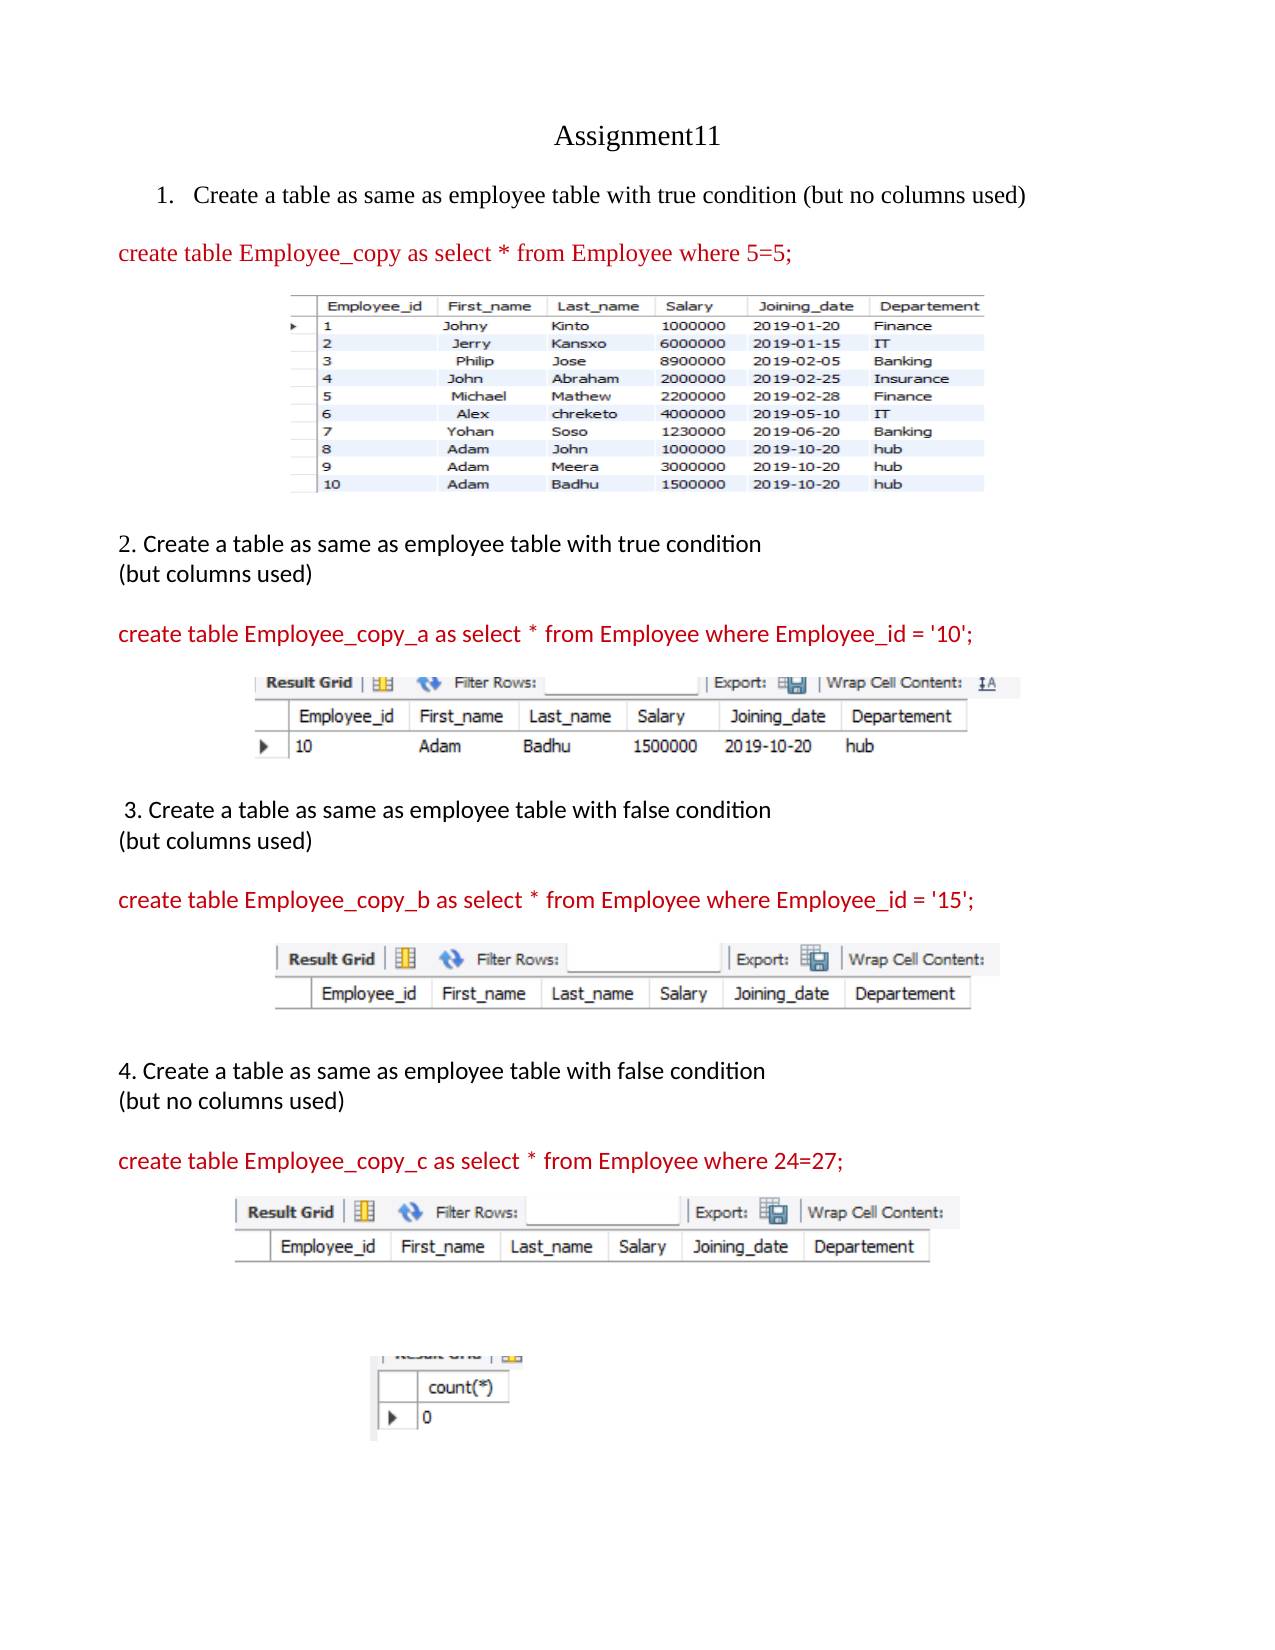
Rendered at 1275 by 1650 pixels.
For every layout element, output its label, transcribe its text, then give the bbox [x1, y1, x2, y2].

text (but columns used) [118, 825, 1157, 855]
text 2. Create a table as same as employee table with true condition [118, 528, 1157, 559]
picture [370, 1356, 524, 1441]
text create table Employee_copy_a as select * from Employee where Employee_id = '10'; [118, 618, 1157, 648]
text 4. Create a table as same as employee table with false condition [118, 1055, 1157, 1086]
text create table Employee_copy_c as select * from Employee where 24=27; [118, 1145, 1157, 1175]
text Assignment11 [118, 118, 1157, 152]
picture [254, 677, 1021, 795]
text create table Employee_copy as select * from Employee where 5=5; [118, 238, 1157, 267]
picture [290, 295, 985, 500]
text (but columns used) [118, 559, 1157, 589]
text 3. Create a table as same as employee table with false condition [118, 677, 1157, 825]
picture [234, 1196, 960, 1280]
list Create a table as same as employee table with true condition (but no columns used) [156, 180, 1157, 209]
picture [275, 943, 1001, 1027]
text (but no columns used) [118, 1086, 1157, 1116]
text create table Employee_copy_b as select * from Employee where Employee_id = '15'; [118, 884, 1157, 915]
